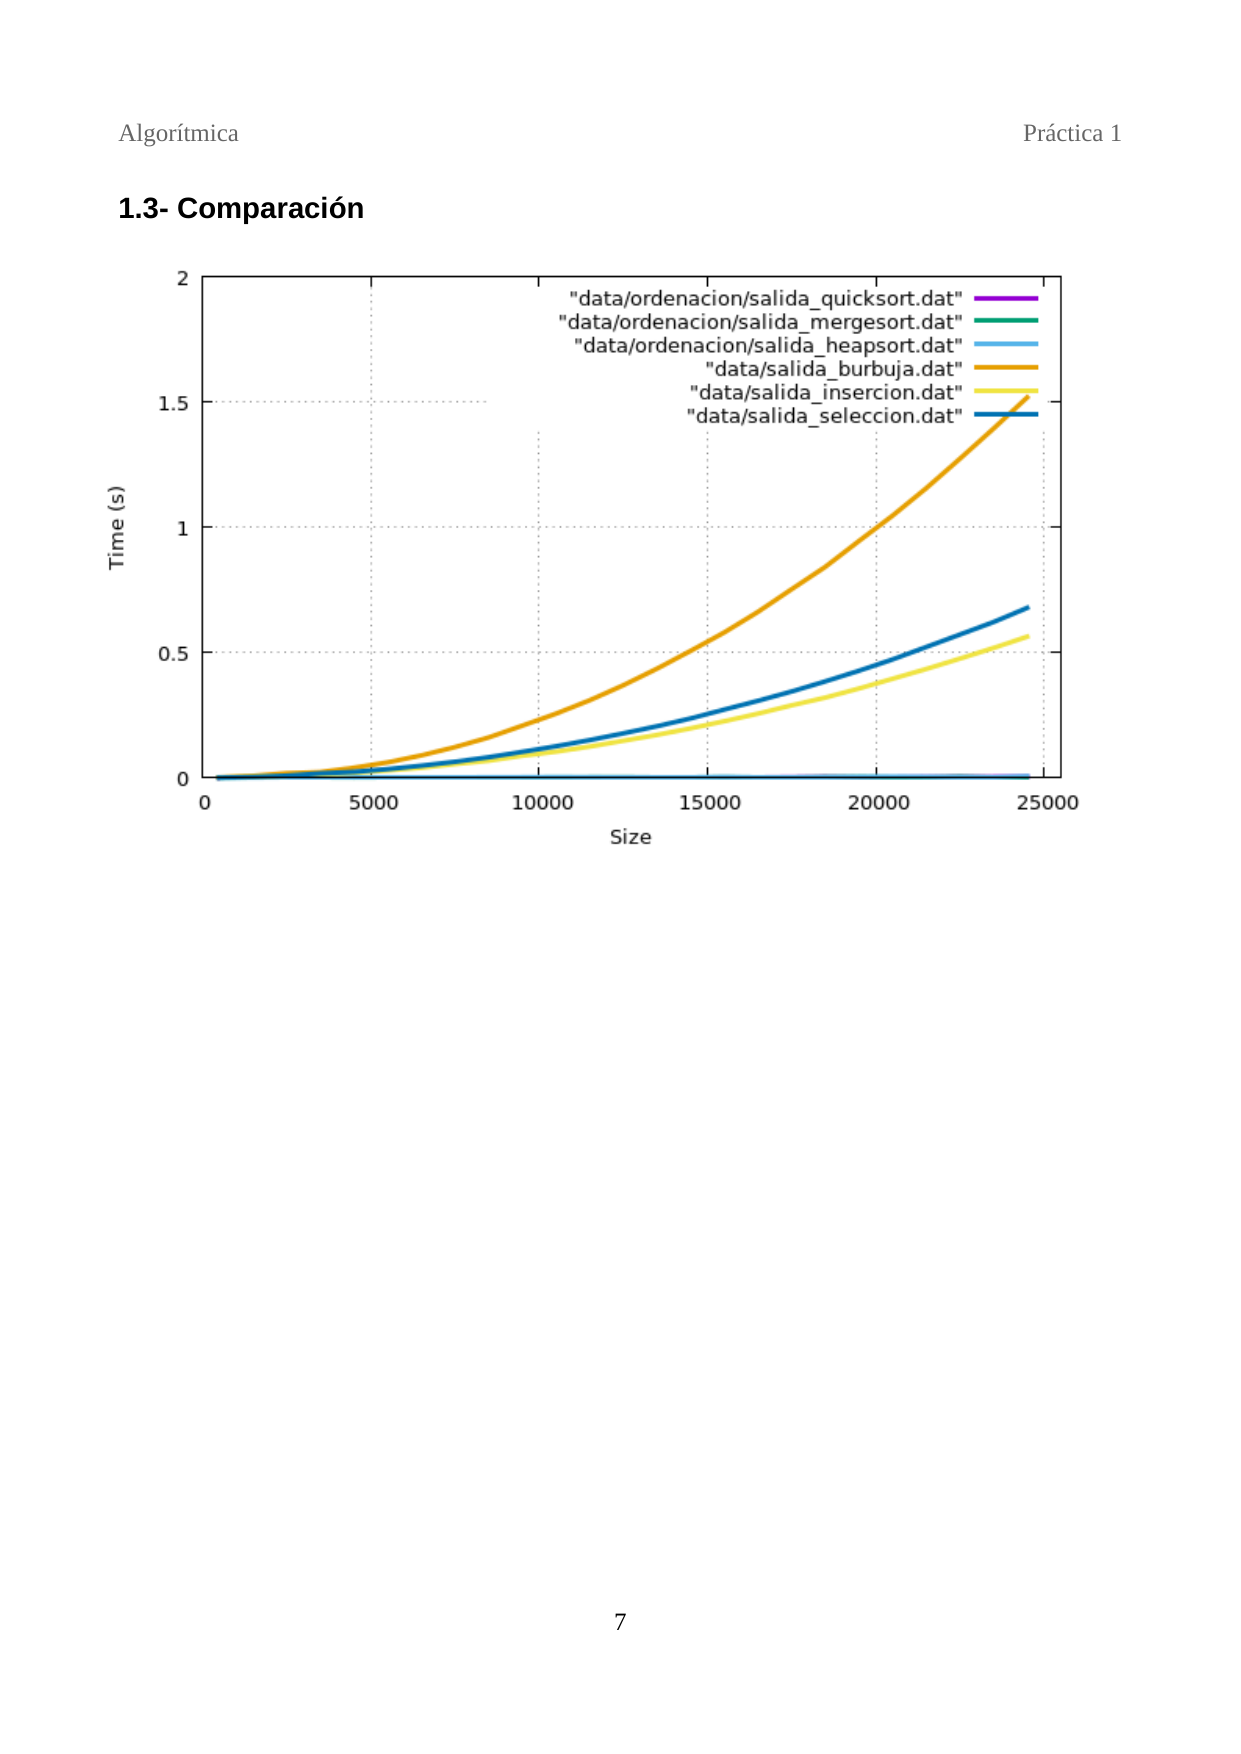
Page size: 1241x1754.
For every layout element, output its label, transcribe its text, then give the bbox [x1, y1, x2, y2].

picture [97, 251, 1098, 852]
subtitle 1.3- Comparación [118, 191, 1122, 225]
